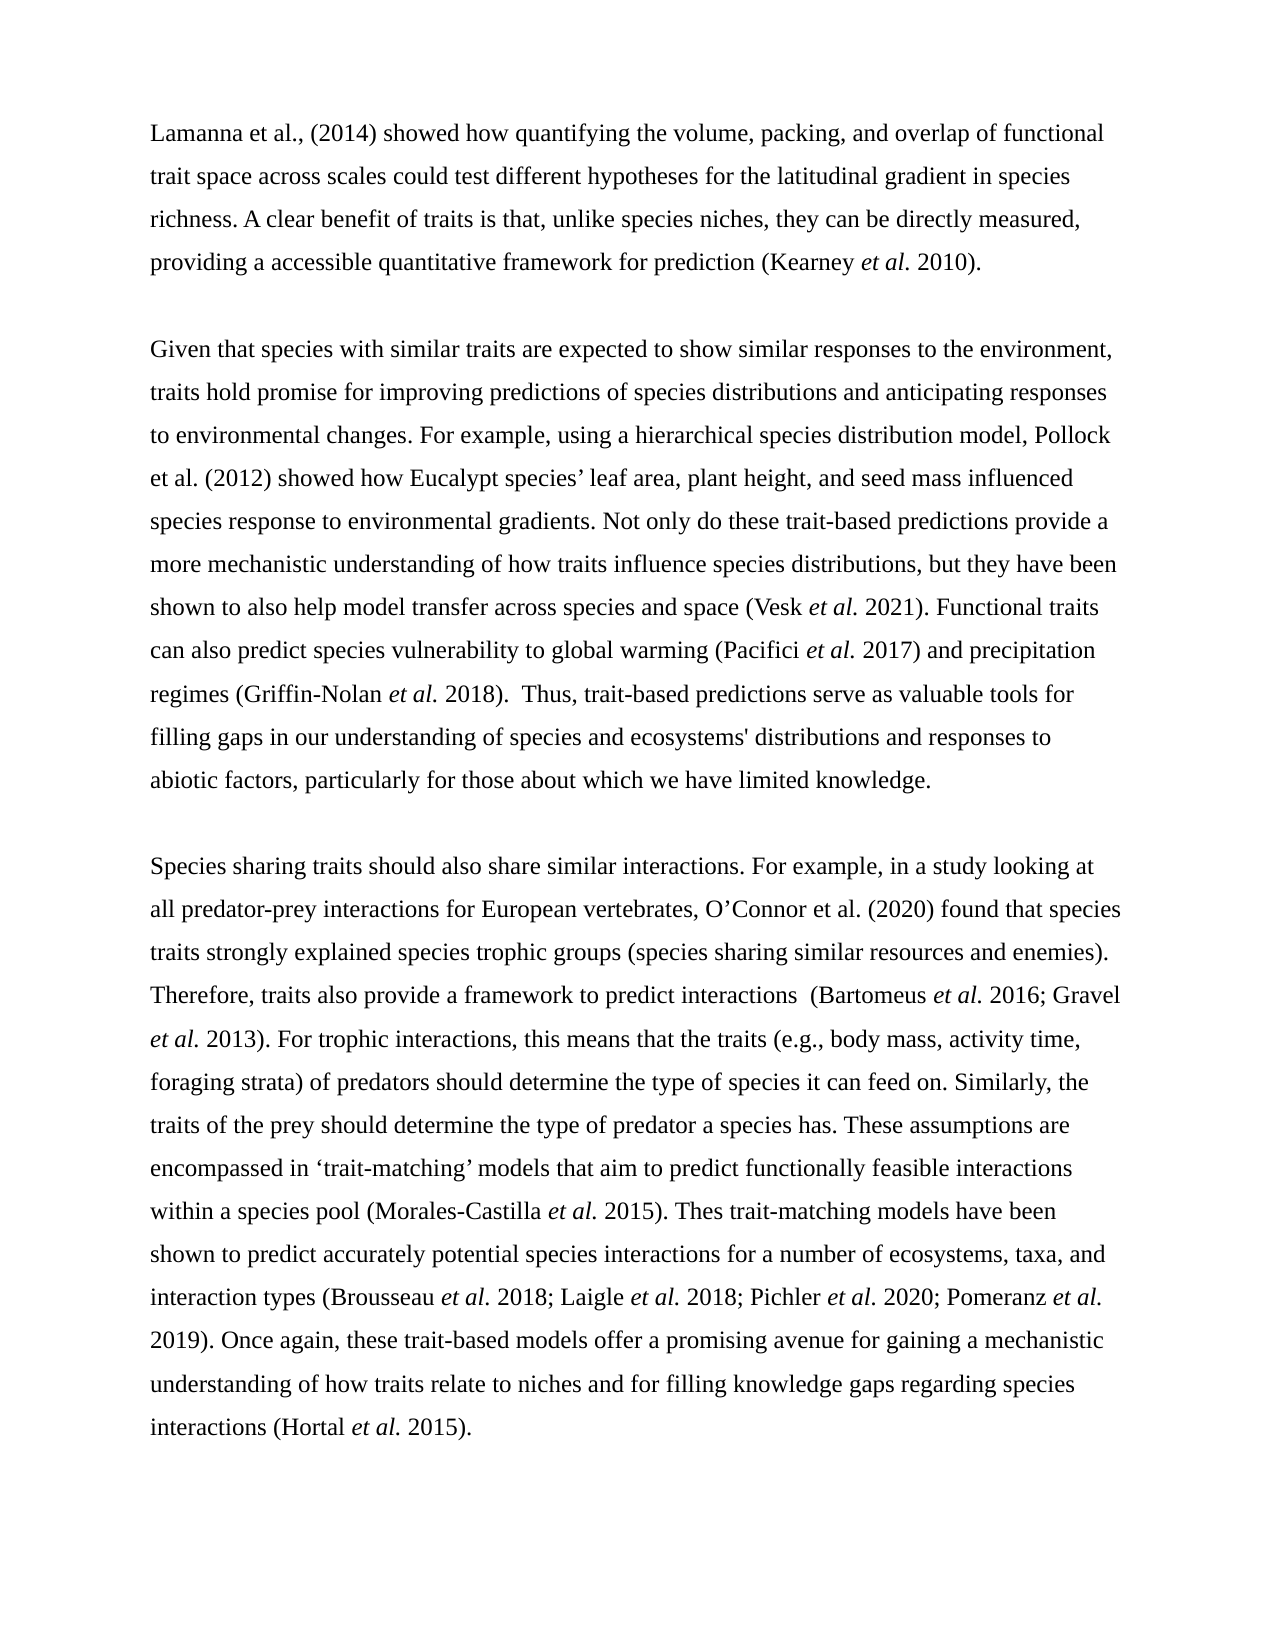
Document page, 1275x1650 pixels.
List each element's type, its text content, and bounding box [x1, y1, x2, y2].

text Lamanna et al., (2014) showed how quantifying the volume, packing, and overlap of functional trait space across scales could test different hypotheses for the latitudinal gradient in species richness. A clear benefit of traits is that, unlike species niches, they can be directly measured, providing a accessible quantitative framework for prediction (Kearney et al. 2010). [150, 118, 1125, 276]
text Species sharing traits should also share similar interactions. For example, in a study looking at all predator-prey interactions for European vertebrates, O’Connor et al. (2020) found that species traits strongly explained species trophic groups (species sharing similar resources and enemies). Therefore, traits also provide a framework to predict interactions (Bartomeus et al. 2016; Gravel et al. 2013). For trophic interactions, this means that the traits (e.g., body mass, activity time, foraging strata) of predators should determine the type of species it can feed on. Similarly, the traits of the prey should determine the type of predator a species has. These assumptions are encompassed in ‘trait-matching’ models that aim to predict functionally feasible interactions within a species pool (Morales-Castilla et al. 2015). Thes trait-matching models have been shown to predict accurately potential species interactions for a number of ecosystems, taxa, and interaction types (Brousseau et al. 2018; Laigle et al. 2018; Pichler et al. 2020; Pomeranz et al. 2019). Once again, these trait-based models offer a promising avenue for gaining a mechanistic understanding of how traits relate to niches and for filling knowledge gaps regarding species interactions (Hortal et al. 2015). [150, 851, 1125, 1441]
text Given that species with similar traits are expected to show similar responses to the environment, traits hold promise for improving predictions of species distributions and anticipating responses to environmental changes. For example, using a hierarchical species distribution model, Pollock et al. (2012) showed how Eucalypt species’ leaf area, plant height, and seed mass influenced species response to environmental gradients. Not only do these trait-based predictions provide a more mechanistic understanding of how traits influence species distributions, but they have been shown to also help model transfer across species and space (Vesk et al. 2021). Functional traits can also predict species vulnerability to global warming (Pacifici et al. 2017) and precipitation regimes (Griffin-Nolan et al. 2018). Thus, trait-based predictions serve as valuable tools for filling gaps in our understanding of species and ecosystems' distributions and responses to abiotic factors, particularly for those about which we have limited knowledge. [150, 334, 1125, 794]
